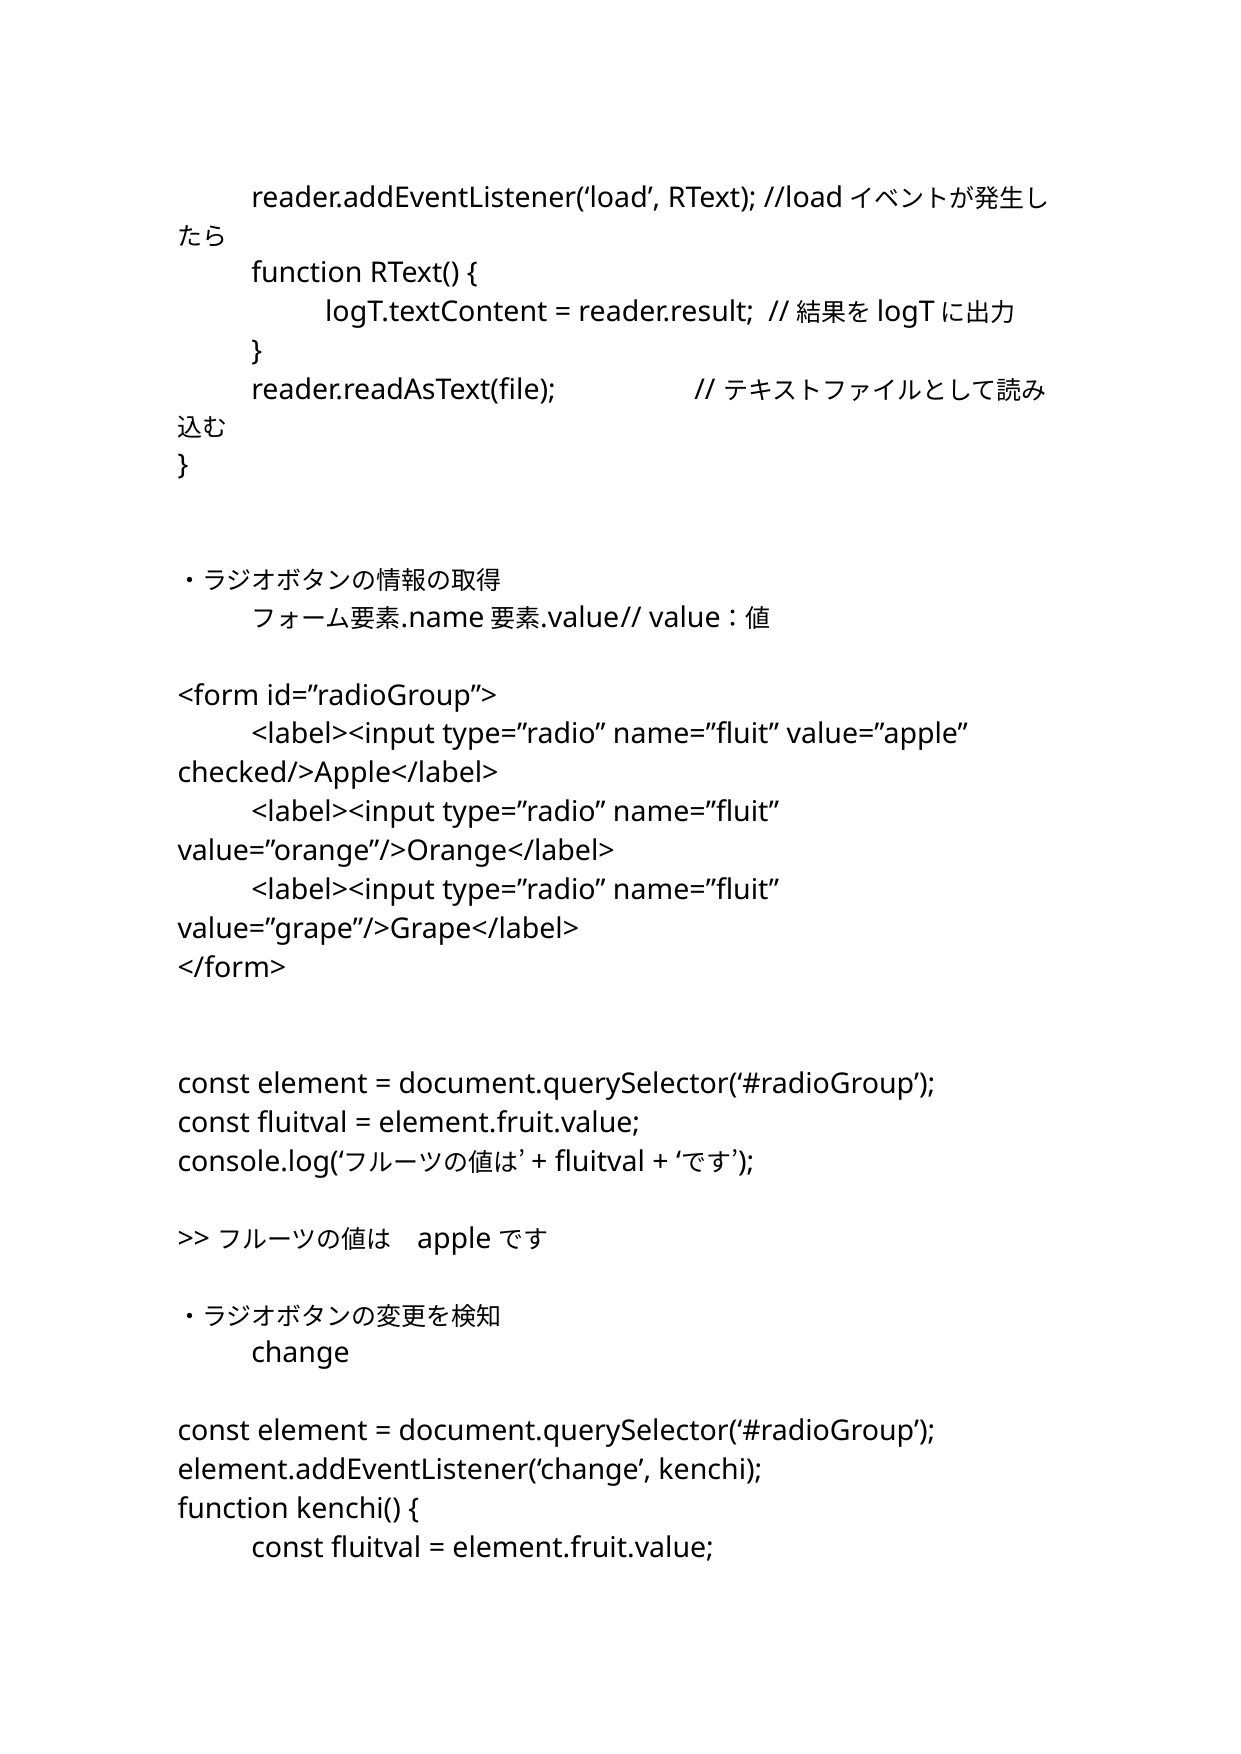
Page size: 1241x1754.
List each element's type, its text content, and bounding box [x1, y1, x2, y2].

text <label><input type=”radio” name=”fluit” value=”grape”/>Grape</label> [177, 869, 1063, 946]
text </form> [177, 946, 1063, 985]
text logT.textContent = reader.result; // 結果をlogTに出力 [177, 291, 1063, 330]
text ・ラジオボタンの情報の取得 [177, 561, 1063, 597]
text console.log(‘フルーツの値は’ + fluitval + ‘です’); [177, 1141, 1063, 1179]
text const fluitval = element.fruit.value; [177, 1102, 1063, 1141]
text <form id=”radioGroup”> [177, 674, 1063, 713]
text } [177, 444, 1063, 483]
text change [177, 1332, 1063, 1371]
text フォーム要素.name要素.value // value：値 [177, 597, 1063, 636]
text <label><input type=”radio” name=”fluit” value=”orange”/>Orange</label> [177, 791, 1063, 869]
text function kenchi() { [177, 1488, 1063, 1527]
text element.addEventListener(‘change’, kenchi); [177, 1449, 1063, 1488]
text <label><input type=”radio” name=”fluit” value=”apple” checked/>Apple</label> [177, 713, 1063, 791]
text function RText() { [177, 252, 1063, 291]
text const element = document.querySelector(‘#radioGroup’); [177, 1410, 1063, 1449]
text reader.readAsText(file); // テキストファイルとして読み込む [177, 369, 1063, 444]
text const fluitval = element.fruit.value; [177, 1527, 1063, 1566]
text ・ラジオボタンの変更を検知 [177, 1296, 1063, 1332]
text >> フルーツの値は apple です [177, 1218, 1063, 1257]
text } [177, 330, 1063, 369]
text reader.addEventListener(‘load’, RText); //loadイベントが発生したら [177, 177, 1063, 252]
text const element = document.querySelector(‘#radioGroup’); [177, 1063, 1063, 1102]
